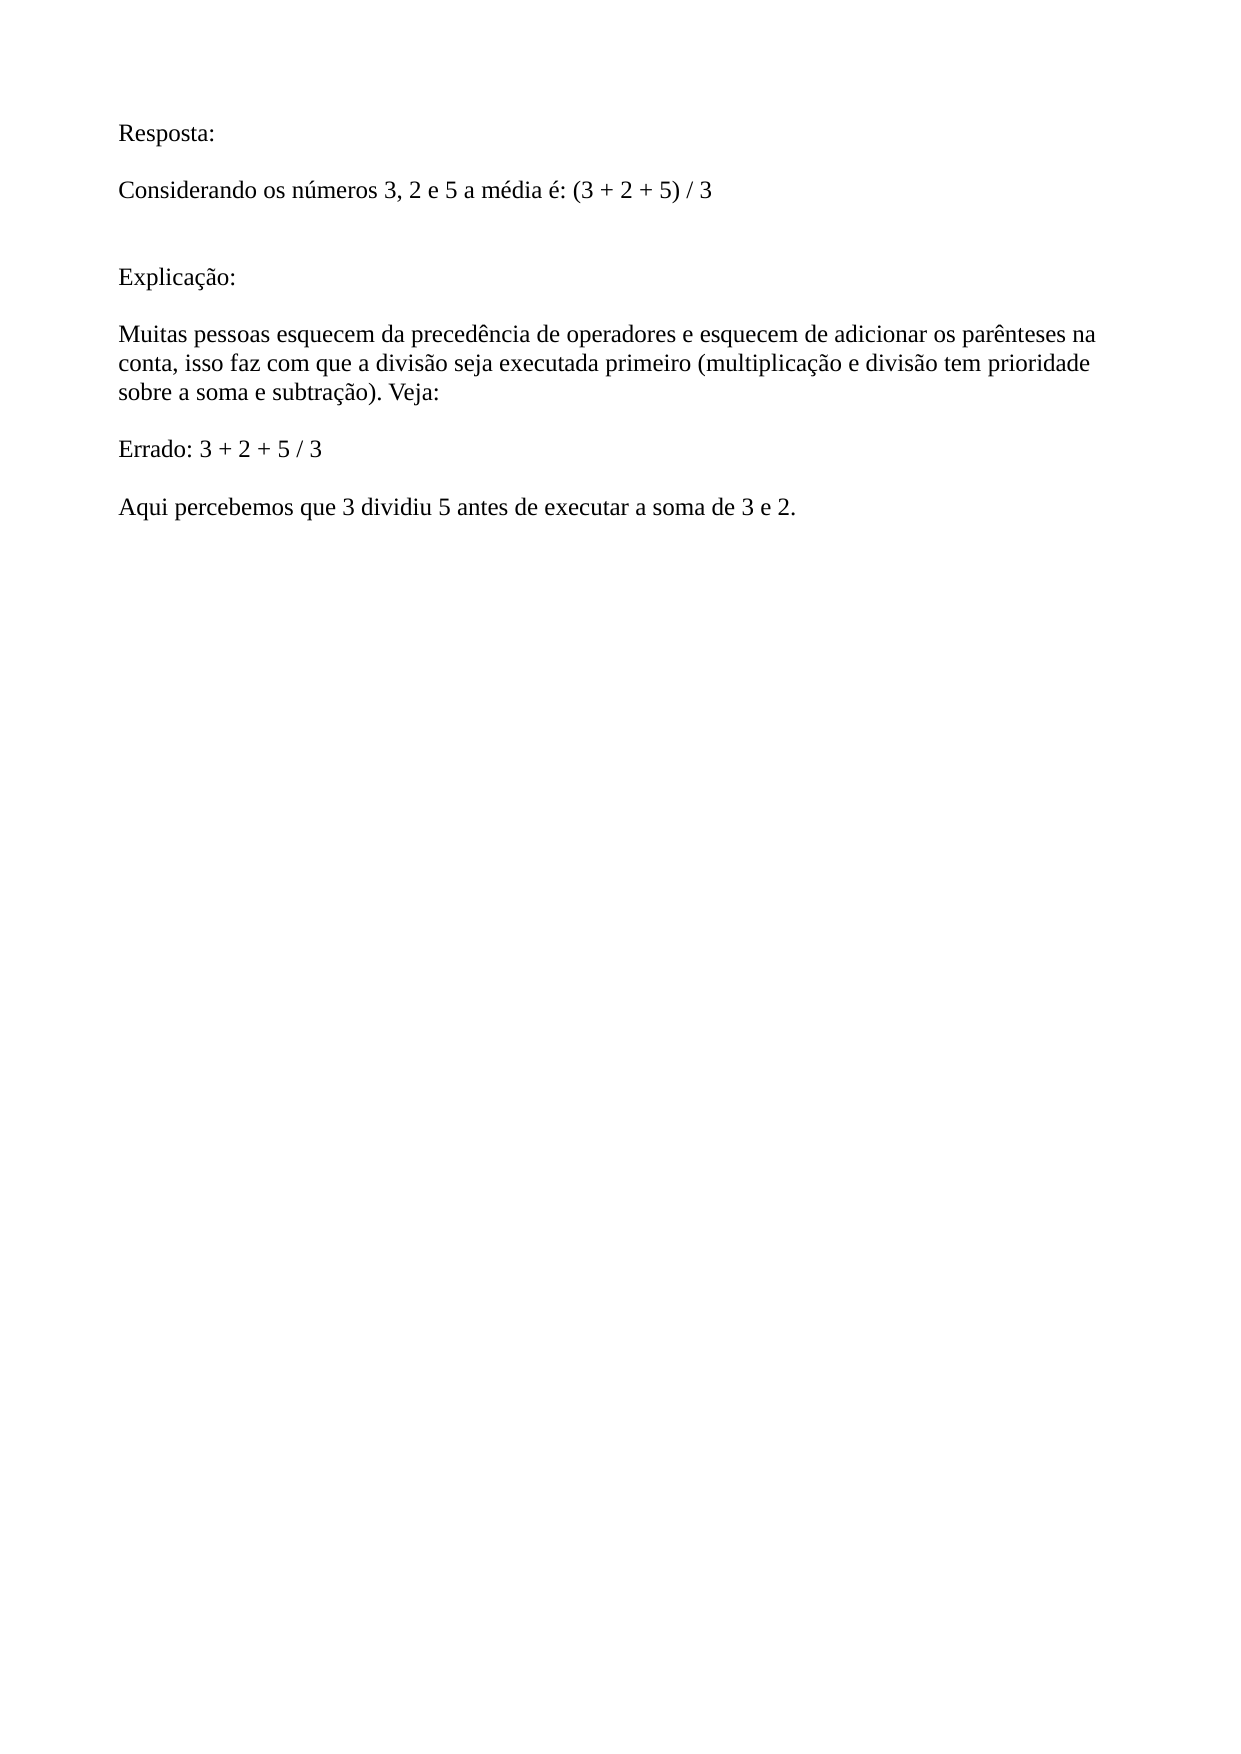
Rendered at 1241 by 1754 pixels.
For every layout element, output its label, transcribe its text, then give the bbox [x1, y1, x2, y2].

text Errado: 3 + 2 + 5 / 3 [118, 434, 1122, 463]
text Explicação: [118, 262, 1122, 291]
text Muitas pessoas esquecem da precedência de operadores e esquecem de adicionar os parênteses na conta, isso faz com que a divisão seja executada primeiro (multiplicação e divisão tem prioridade sobre a soma e subtração). Veja: [118, 319, 1122, 406]
text Resposta: [118, 118, 1122, 147]
text Aqui percebemos que 3 dividiu 5 antes de executar a soma de 3 e 2. [118, 492, 1122, 521]
text Considerando os números 3, 2 e 5 a média é: (3 + 2 + 5) / 3 [118, 176, 1122, 204]
